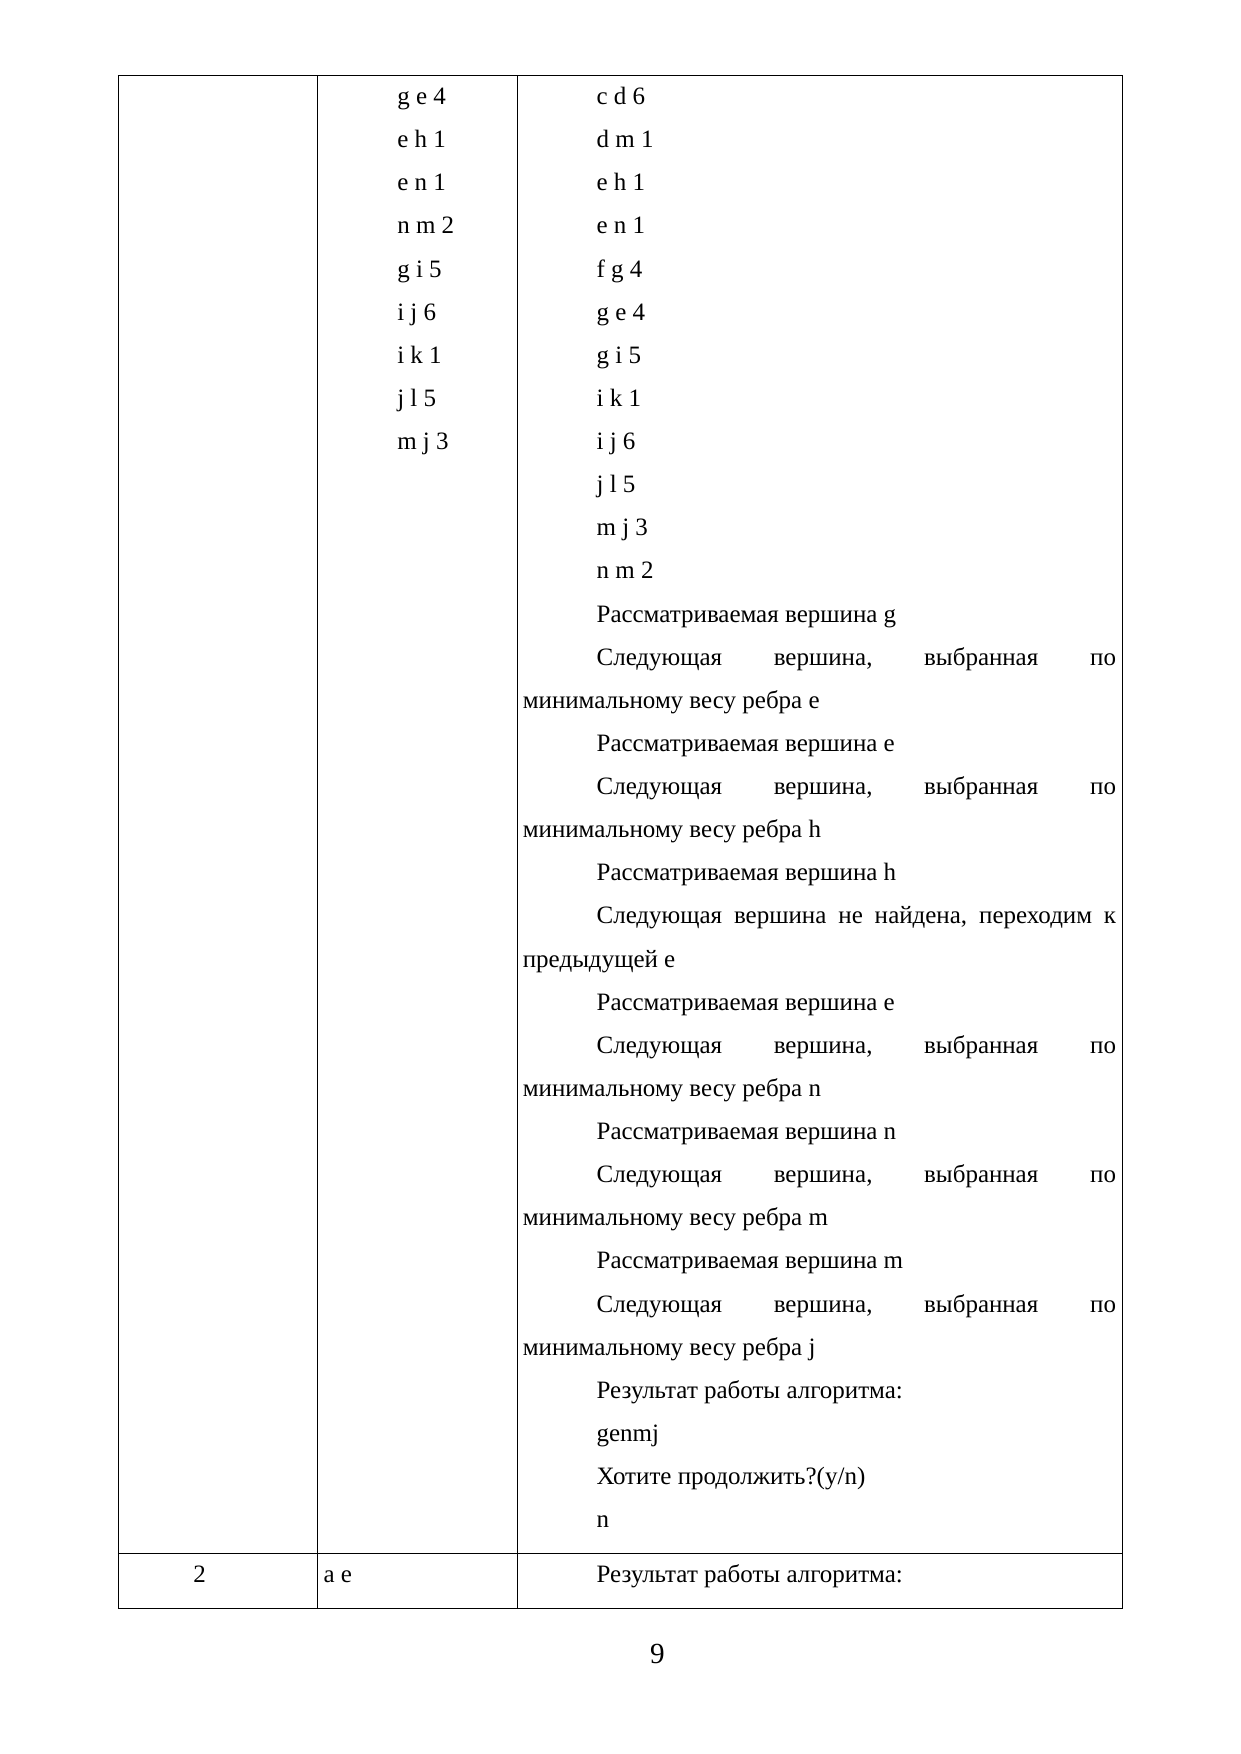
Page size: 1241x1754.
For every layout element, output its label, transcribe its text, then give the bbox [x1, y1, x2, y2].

table_cell 2 [119, 1554, 317, 1608]
table_cell g e 4 e h 1 e n 1 n m 2 g i 5 i j 6 i k 1 j l 5 m j 3 [318, 76, 517, 1553]
table_cell c d 6 d m 1 e h 1 e n 1 f g 4 g e 4 g i 5 i k 1 i j 6 j l 5 m j 3 n m 2 Рассматриваемая вершина g Следующая вершина, выбранная по минимальному весу ребра e Рассматриваемая вершина e Следующая вершина, выбранная по минимальному весу ребра h Рассматриваемая вершина h Следующая вершина не найдена, переходим к предыдущей e Рассматриваемая вершина e Следующая вершина, выбранная по минимальному весу ребра n Рассматриваемая вершина n Следующая вершина, выбранная по минимальному весу ребра m Рассматриваемая вершина m Следующая вершина, выбранная по минимальному весу ребра j Результат работы алгоритма: genmj Хотите продолжить?(y/n) n [518, 76, 1122, 1553]
table_cell a e [318, 1554, 517, 1608]
table_cell Результат работы алгоритма: [518, 1554, 1122, 1608]
table_cell [119, 76, 317, 1553]
